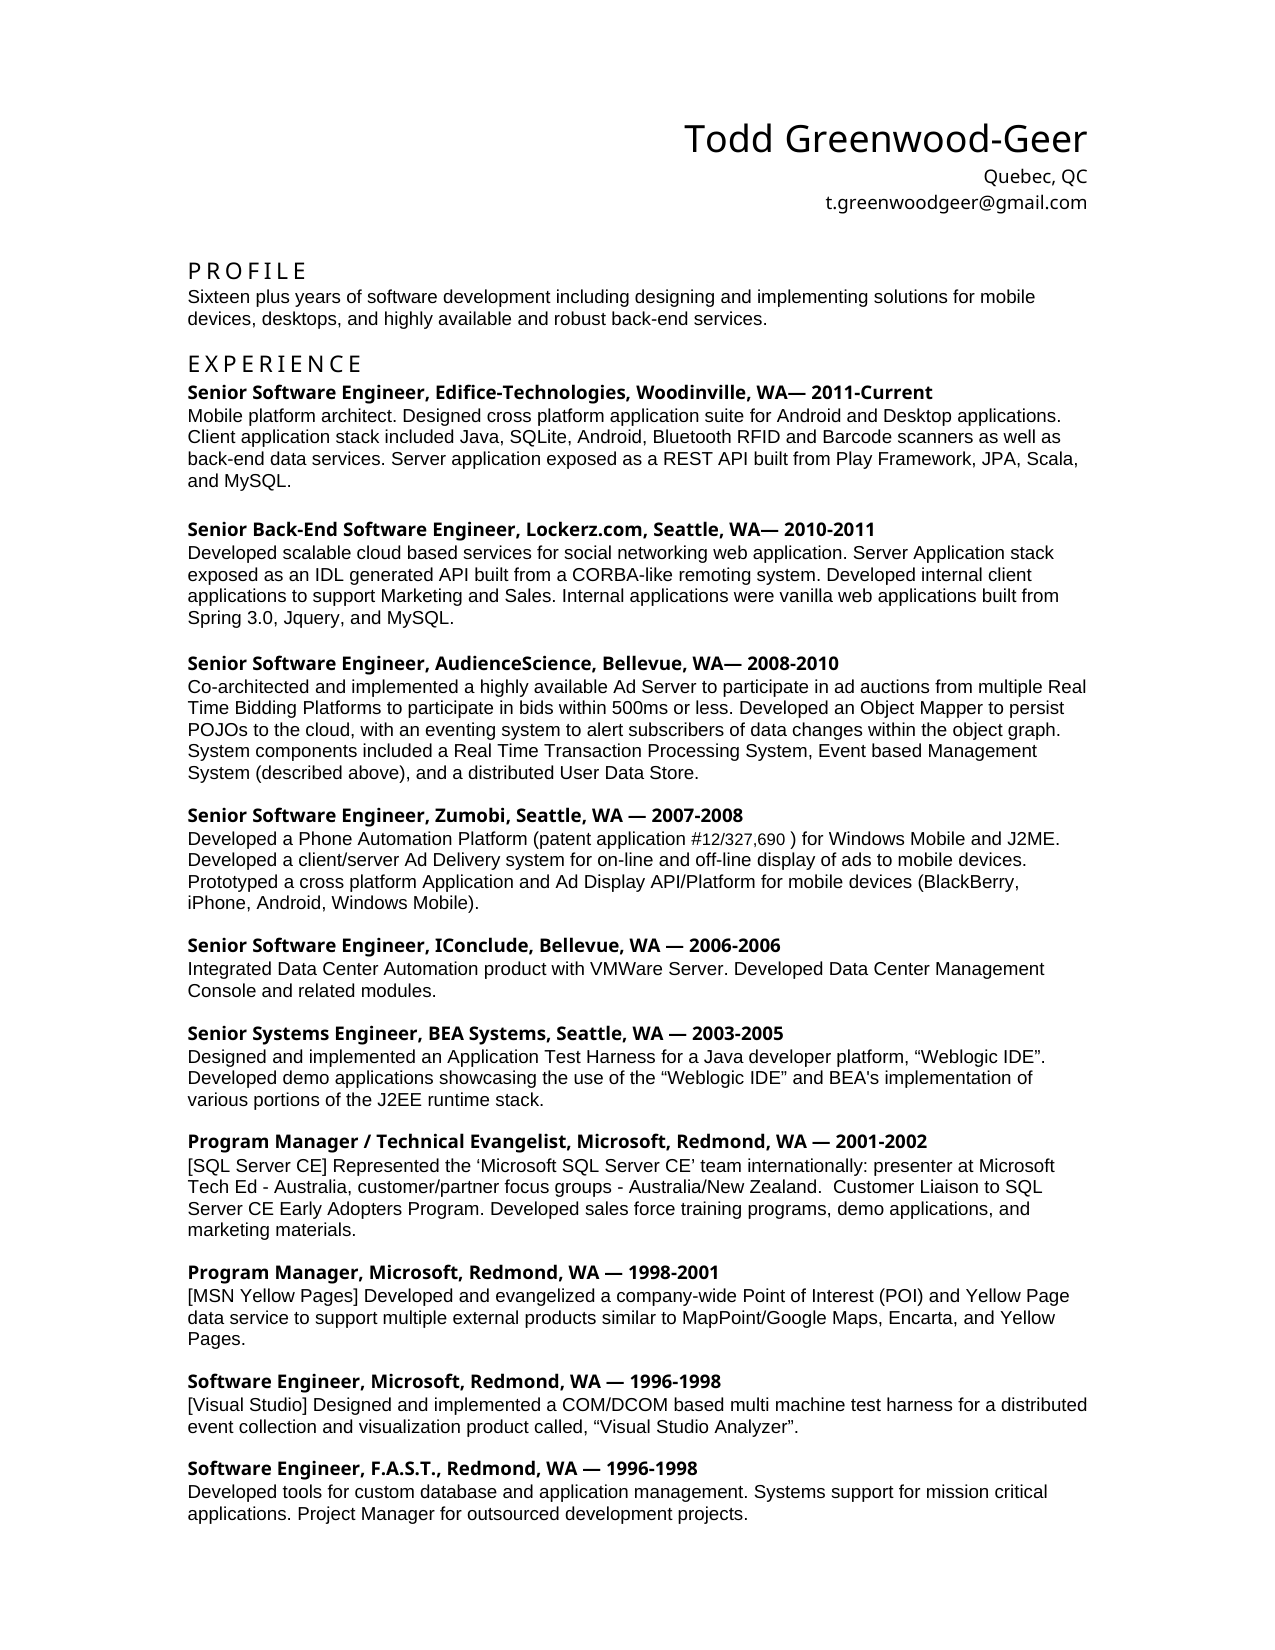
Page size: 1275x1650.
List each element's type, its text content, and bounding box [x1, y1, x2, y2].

subtitle Senior Software Engineer, Zumobi, Seattle, WA — 2007-2008 [187, 802, 1087, 827]
text Todd Greenwood-Geer [187, 112, 1087, 163]
subtitle Program Manager, Microsoft, Redmond, WA — 1998-2001 [187, 1259, 1087, 1285]
subtitle Senior Software Engineer, AudienceScience, Bellevue, WA— 2008-2010 [187, 650, 1087, 675]
subtitle Software Engineer, Microsoft, Redmond, WA — 1996-1998 [187, 1368, 1087, 1394]
text Co-architected and implemented a highly available Ad Server to participate in ad auctions from multiple Real Time Bidding Platforms to participate in bids within 500ms or less. Developed an Object Mapper to persist POJOs to the cloud, with an eventing system to alert subscribers of data changes within the object graph. System components included a Real Time Transaction Processing System, Event based Management System (described above), and a distributed User Data Store. [187, 675, 1087, 783]
subtitle Program Manager / Technical Evangelist, Microsoft, Redmond, WA — 2001-2002 [187, 1129, 1087, 1154]
subtitle Senior Software Engineer, IConclude, Bellevue, WA — 2006-2006 [187, 932, 1087, 958]
text t.greenwoodgeer@gmail.com [187, 189, 1087, 214]
text [MSN Yellow Pages] Developed and evangelized a company-wide Point of Interest (POI) and Yellow Page data service to support multiple external products similar to MapPoint/Google Maps, Encarta, and Yellow Pages. [187, 1285, 1087, 1349]
text Quebec, QC [187, 163, 1087, 189]
subtitle Profile [187, 255, 1087, 286]
subtitle Senior Software Engineer, Edifice-Technologies, Woodinville, WA— 2011-Current [187, 379, 1087, 405]
subtitle Senior Systems Engineer, BEA Systems, Seattle, WA — 2003-2005 [187, 1020, 1087, 1045]
subtitle Senior Back-End Software Engineer, Lockerz.com, Seattle, WA— 2010-2011 [187, 517, 1087, 542]
text Developed tools for custom database and application management. Systems support for mission critical applications. Project Manager for outsourced development projects. [187, 1481, 1087, 1524]
text [SQL Server CE] Represented the ‘Microsoft SQL Server CE’ team internationally: presenter at Microsoft Tech Ed - Australia, customer/partner focus groups - Australia/New Zealand. Customer Liaison to SQL Server CE Early Adopters Program. Developed sales force training programs, demo applications, and marketing materials. [187, 1154, 1087, 1241]
subtitle Mobile platform architect. Designed cross platform application suite for Android and Desktop applications. Client application stack included Java, SQLite, Android, Bluetooth RFID and Barcode scanners as well as back-end data services. Server application exposed as a REST API built from Play Framework, JPA, Scala, and MySQL. [187, 405, 1087, 491]
subtitle Developed scalable cloud based services for social networking web application. Server Application stack exposed as an IDL generated API built from a CORBA-like remoting system. Developed internal client applications to support Marketing and Sales. Internal applications were vanilla web applications built from Spring 3.0, Jquery, and MySQL. [187, 542, 1087, 628]
subtitle Experience [187, 348, 1087, 379]
text [Visual Studio] Designed and implemented a COM/DCOM based multi machine test harness for a distributed event collection and visualization product called, “Visual Studio Analyzer”. [187, 1394, 1087, 1437]
text Integrated Data Center Automation product with VMWare Server. Developed Data Center Management Console and related modules. [187, 958, 1087, 1001]
text Designed and implemented an Application Test Harness for a Java developer platform, “Weblogic IDE”. Developed demo applications showcasing the use of the “Weblogic IDE” and BEA's implementation of various portions of the J2EE runtime stack. [187, 1045, 1087, 1110]
text Sixteen plus years of software development including designing and implementing solutions for mobile devices, desktops, and highly available and robust back-end services. [187, 286, 1087, 329]
text Developed a Phone Automation Platform (patent application #12/327,690 ) for Windows Mobile and J2ME. Developed a client/server Ad Delivery system for on-line and off-line display of ads to mobile devices. Prototyped a cross platform Application and Ad Display API/Platform for mobile devices (BlackBerry, iPhone, Android, Windows Mobile). [187, 827, 1087, 914]
subtitle Software Engineer, F.A.S.T., Redmond, WA — 1996-1998 [187, 1456, 1087, 1481]
